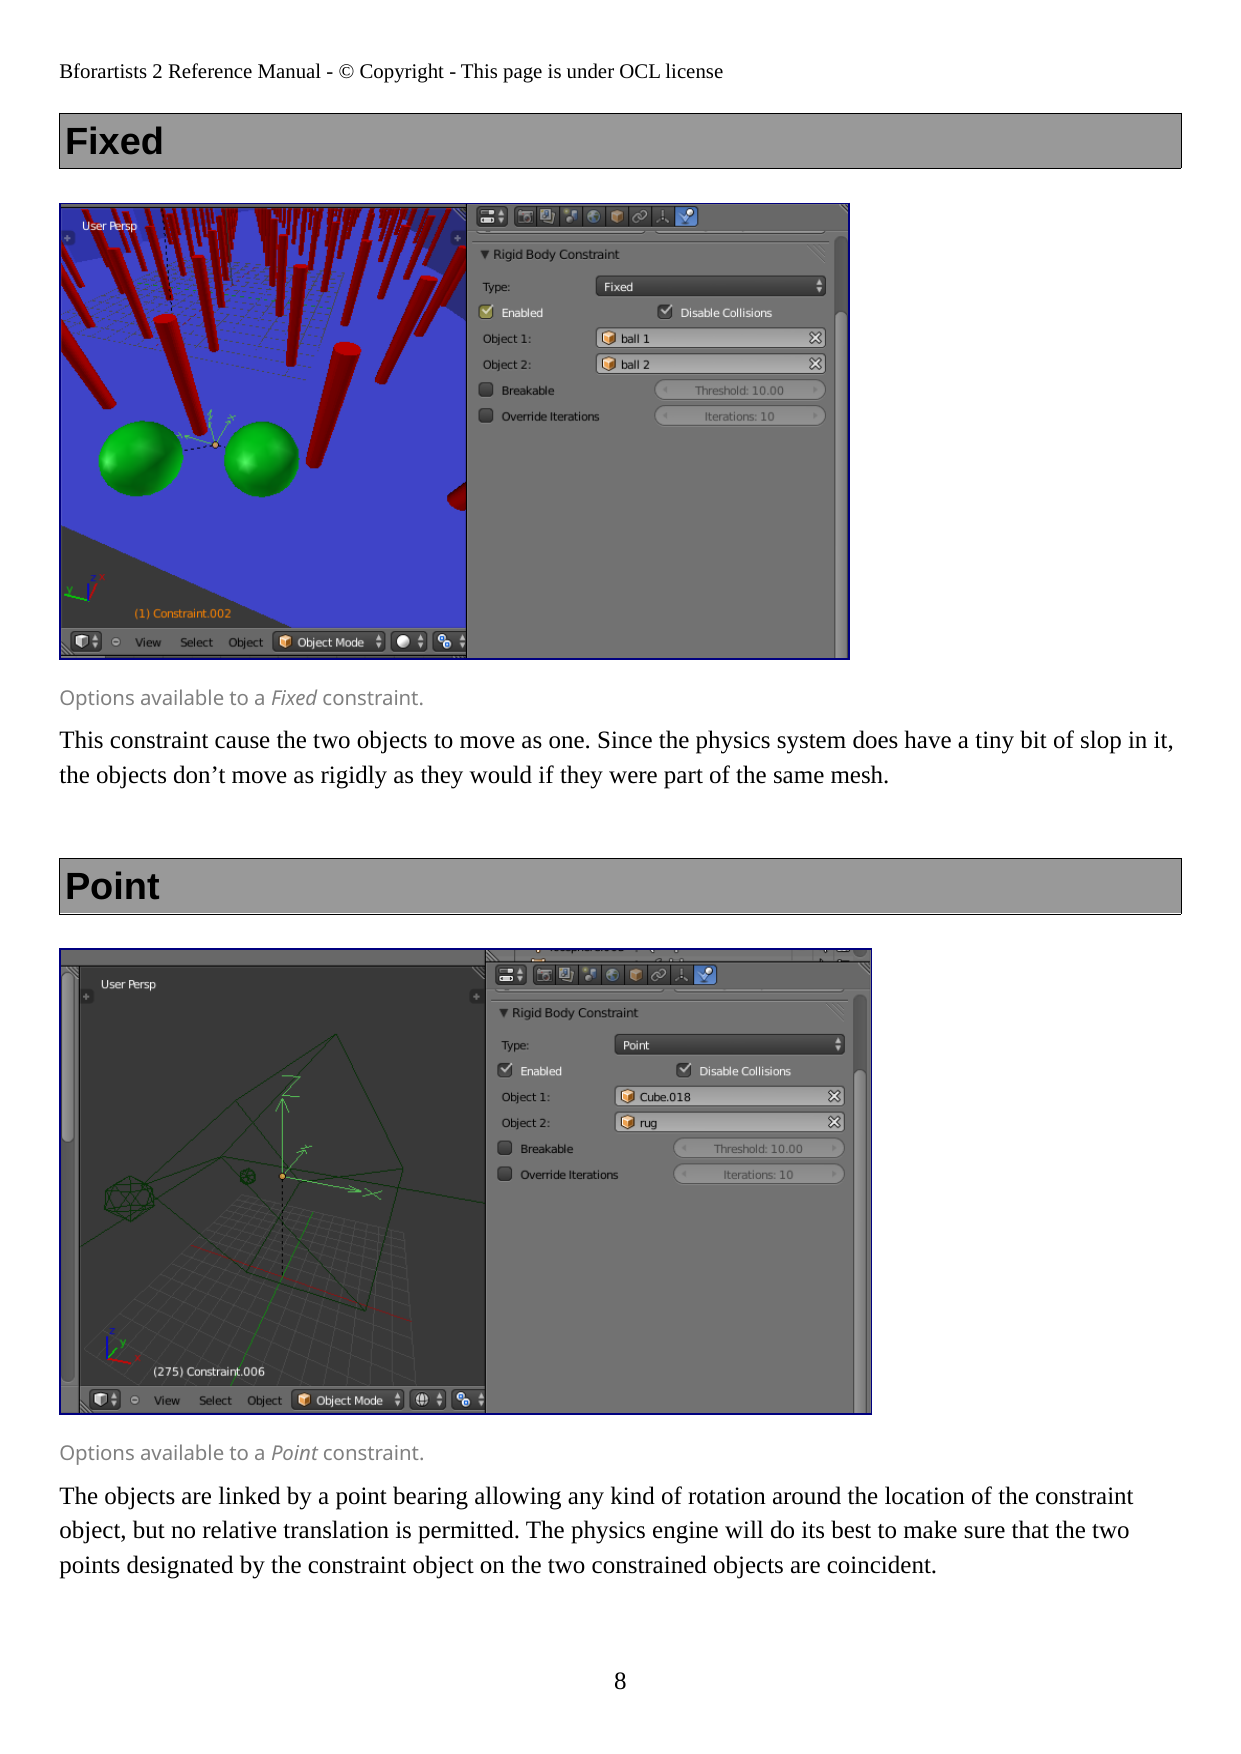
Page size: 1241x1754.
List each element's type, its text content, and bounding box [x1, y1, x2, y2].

picture [61, 950, 871, 1413]
text Options available to a Fixed constraint. [59, 680, 1181, 711]
text Options available to a Point constraint. [59, 1435, 1181, 1466]
text The objects are linked by a point bearing allowing any kind of rotation around the location of the constraint object, but no relative translation is permitted. The physics engine will do its best to make sure that the two points designated by the constraint object on the two constrained objects are coincident. [59, 1481, 1181, 1578]
table_header Fixed [60, 114, 1181, 168]
picture [61, 204, 848, 658]
table_header Point [60, 859, 1181, 913]
text This constraint cause the two objects to move as one. Since the physics system does have a tiny bit of slop in it, the objects don’t move as rigidly as they would if they were part of the same mesh. [59, 726, 1181, 789]
